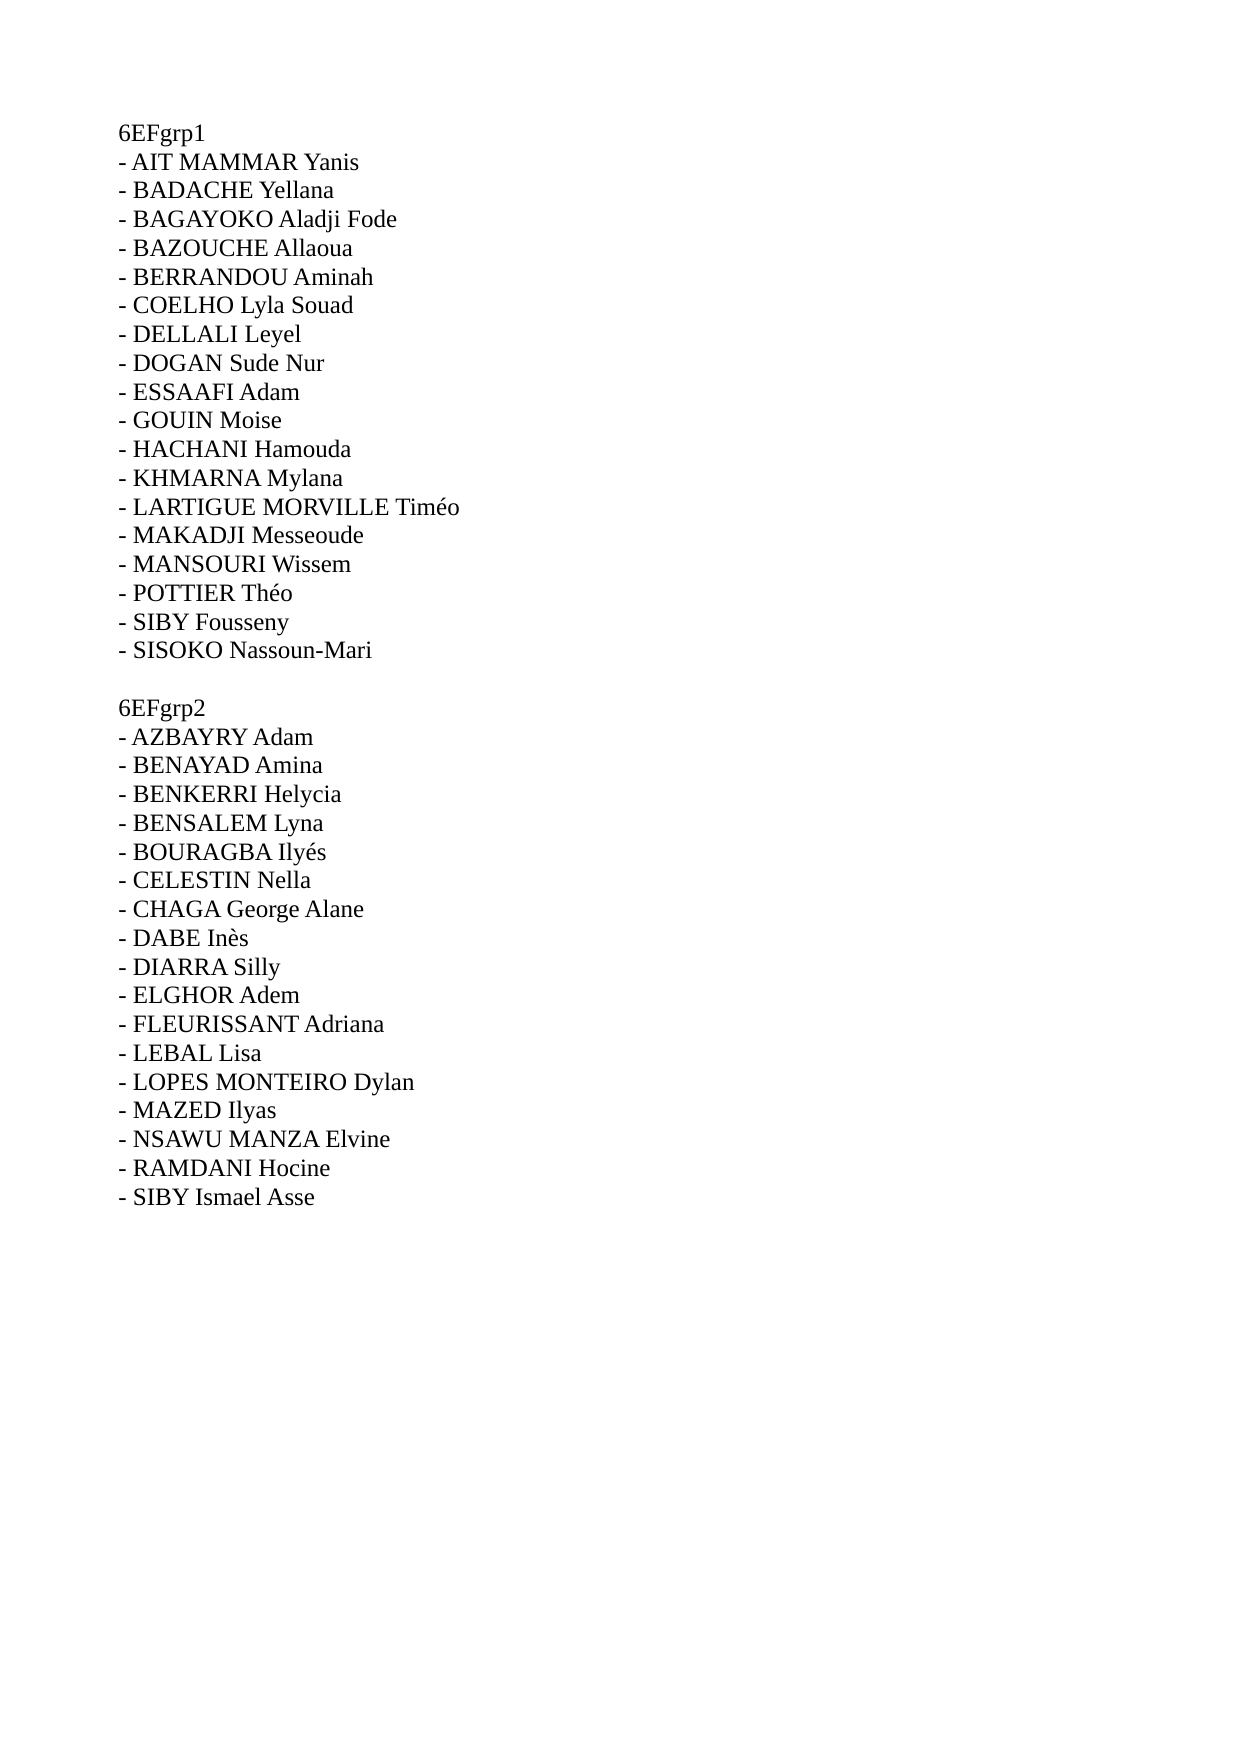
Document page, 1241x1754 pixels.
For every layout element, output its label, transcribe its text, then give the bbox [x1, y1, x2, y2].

text 6EFgrp1 [118, 118, 1122, 147]
text - AIT MAMMAR Yanis - BADACHE Yellana - BAGAYOKO Aladji Fode - BAZOUCHE Allaoua - BERRANDOU Aminah - COELHO Lyla Souad - DELLALI Leyel - DOGAN Sude Nur - ESSAAFI Adam - GOUIN Moise - HACHANI Hamouda - KHMARNA Mylana - LARTIGUE MORVILLE Timéo - MAKADJI Messeoude - MANSOURI Wissem - POTTIER Théo - SIBY Fousseny - SISOKO Nassoun-Mari 6EFgrp2 - AZBAYRY Adam - BENAYAD Amina - BENKERRI Helycia - BENSALEM Lyna - BOURAGBA Ilyés - CELESTIN Nella - CHAGA George Alane - DABE Inès - DIARRA Silly - ELGHOR Adem - FLEURISSANT Adriana - LEBAL Lisa - LOPES MONTEIRO Dylan - MAZED Ilyas - NSAWU MANZA Elvine - RAMDANI Hocine - SIBY Ismael Asse [118, 147, 1122, 1211]
